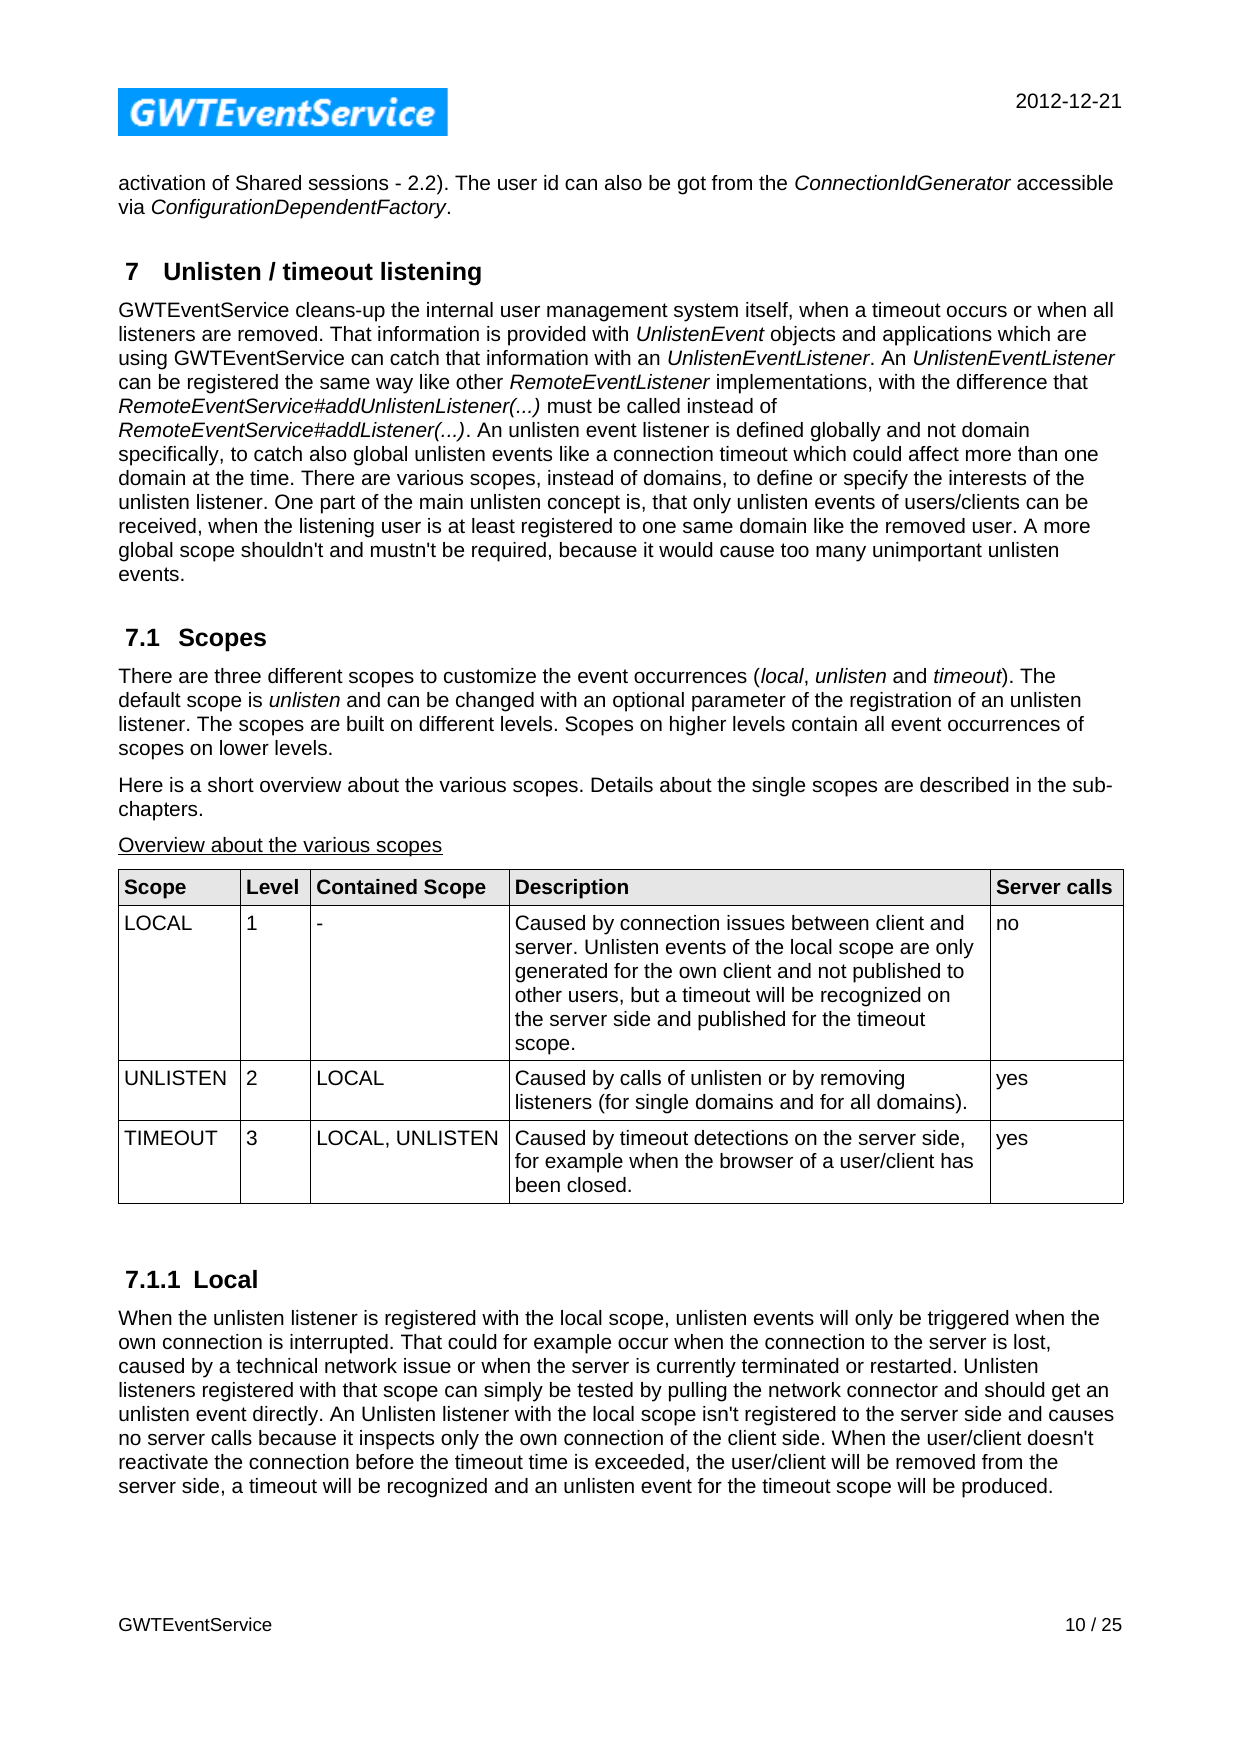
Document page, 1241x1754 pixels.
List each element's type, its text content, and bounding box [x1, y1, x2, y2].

table_header Scope [119, 870, 240, 905]
table_cell yes [991, 1121, 1123, 1203]
table_cell no [991, 906, 1123, 1060]
table_cell LOCAL [311, 1061, 509, 1120]
text Overview about the various scopes [118, 833, 1122, 857]
table_cell UNLISTEN [119, 1061, 240, 1120]
table_header Contained Scope [311, 870, 509, 905]
text GWTEventService cleans-up the internal user management system itself, when a timeout occurs or when all listeners are removed. That information is provided with UnlistenEvent objects and applications which are using GWTEventService can catch that information with an UnlistenEventListener. An UnlistenEventListener can be registered the same way like other RemoteEventListener implementations, with the difference that RemoteEventService#addUnlistenListener(...) must be called instead of RemoteEventService#addListener(...). An unlisten event listener is defined globally and not domain specifically, to catch also global unlisten events like a connection timeout which could affect more than one domain at the time. There are various scopes, instead of domains, to define or specify the interests of the unlisten listener. One part of the main unlisten concept is, that only unlisten events of users/clients can be received, when the listening user is at least registered to one same domain like the removed user. A more global scope shouldn't and mustn't be required, because it would cause too many unimportant unlisten events. [118, 298, 1122, 585]
table_cell Caused by connection issues between client and server. Unlisten events of the local scope are only generated for the own client and not published to other users, but a timeout will be recognized on the server side and published for the timeout scope. [510, 906, 990, 1060]
table_cell 1 [241, 906, 310, 1060]
table_cell - [311, 906, 509, 1060]
text When the unlisten listener is registered with the local scope, unlisten events will only be triggered when the own connection is interrupted. That could for example occur when the connection to the server is lost, caused by a technical network issue or when the server is currently terminated or restarted. Unlisten listeners registered with that scope can simply be tested by pulling the network connector and should get an unlisten event directly. An Unlisten listener with the local scope isn't registered to the server side and causes no server calls because it inspects only the own connection of the client side. When the user/client doesn't reactivate the connection before the timeout time is exceeded, the user/client will be removed from the server side, a timeout will be recognized and an unlisten event for the timeout scope will be produced. [118, 1306, 1122, 1497]
table_header Server calls [991, 870, 1123, 905]
subtitle Scopes [118, 623, 1122, 652]
table_cell 2 [241, 1061, 310, 1120]
text activation of Shared sessions - 2.2). The user id can also be got from the ConnectionIdGenerator accessible via ConfigurationDependentFactory. [118, 171, 1122, 219]
table_cell 3 [241, 1121, 310, 1203]
subtitle Local [118, 1264, 1122, 1293]
subtitle Unlisten / timeout listening [118, 257, 1122, 285]
table_cell TIMEOUT [119, 1121, 240, 1203]
text Here is a short overview about the various scopes. Details about the single scopes are described in the sub-chapters. [118, 772, 1122, 820]
table_cell Caused by calls of unlisten or by removing listeners (for single domains and for all domains). [510, 1061, 990, 1120]
picture [118, 88, 448, 136]
table_header Level [241, 870, 310, 905]
table_cell LOCAL, UNLISTEN [311, 1121, 509, 1203]
table_cell LOCAL [119, 906, 240, 1060]
text There are three different scopes to customize the event occurrences (local, unlisten and timeout). The default scope is unlisten and can be changed with an optional parameter of the registration of an unlisten listener. The scopes are built on different levels. Scopes on higher levels contain all event occurrences of scopes on lower levels. [118, 664, 1122, 760]
table_cell Caused by timeout detections on the server side, for example when the browser of a user/client has been closed. [510, 1121, 990, 1203]
table_header Description [510, 870, 990, 905]
table_cell yes [991, 1061, 1123, 1120]
